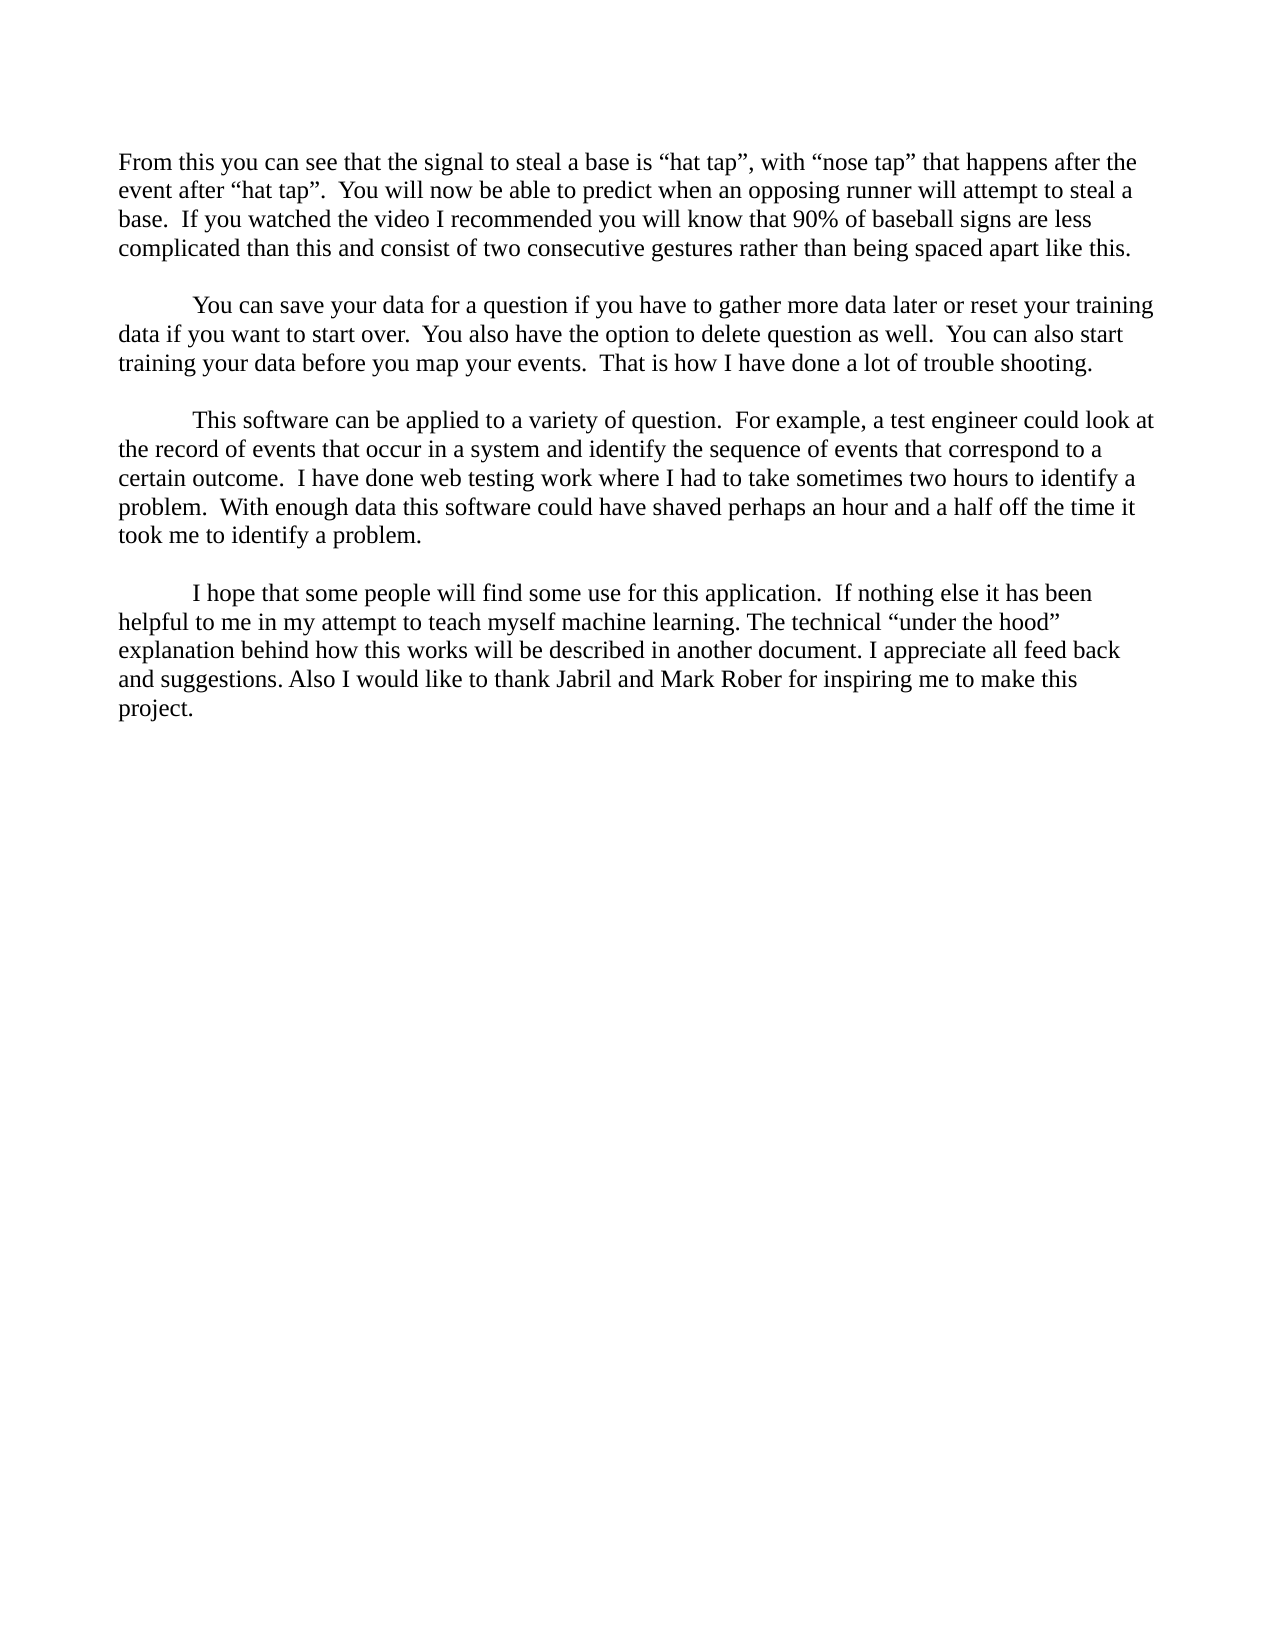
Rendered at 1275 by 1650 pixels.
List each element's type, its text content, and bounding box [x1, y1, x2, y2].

text You can save your data for a question if you have to gather more data later or reset your training data if you want to start over. You also have the option to delete question as well. You can also start training your data before you map your events. That is how I have done a lot of trouble shooting. [118, 291, 1157, 377]
text I hope that some people will find some use for this application. If nothing else it has been helpful to me in my attempt to teach myself machine learning. The technical “under the hood” explanation behind how this works will be described in another document. I appreciate all feed back and suggestions. Also I would like to thank Jabril and Mark Rober for inspiring me to make this project. [118, 578, 1157, 722]
text This software can be applied to a variety of question. For example, a test engineer could look at the record of events that occur in a system and identify the sequence of events that correspond to a certain outcome. I have done web testing work where I had to take sometimes two hours to identify a problem. With enough data this software could have shaved perhaps an hour and a half off the time it took me to identify a problem. [118, 406, 1157, 549]
text From this you can see that the signal to steal a base is “hat tap”, with “nose tap” that happens after the event after “hat tap”. You will now be able to predict when an opposing runner will attempt to steal a base. If you watched the video I recommended you will know that 90% of baseball signs are less complicated than this and consist of two consecutive gestures rather than being spaced apart like this. [118, 147, 1157, 262]
